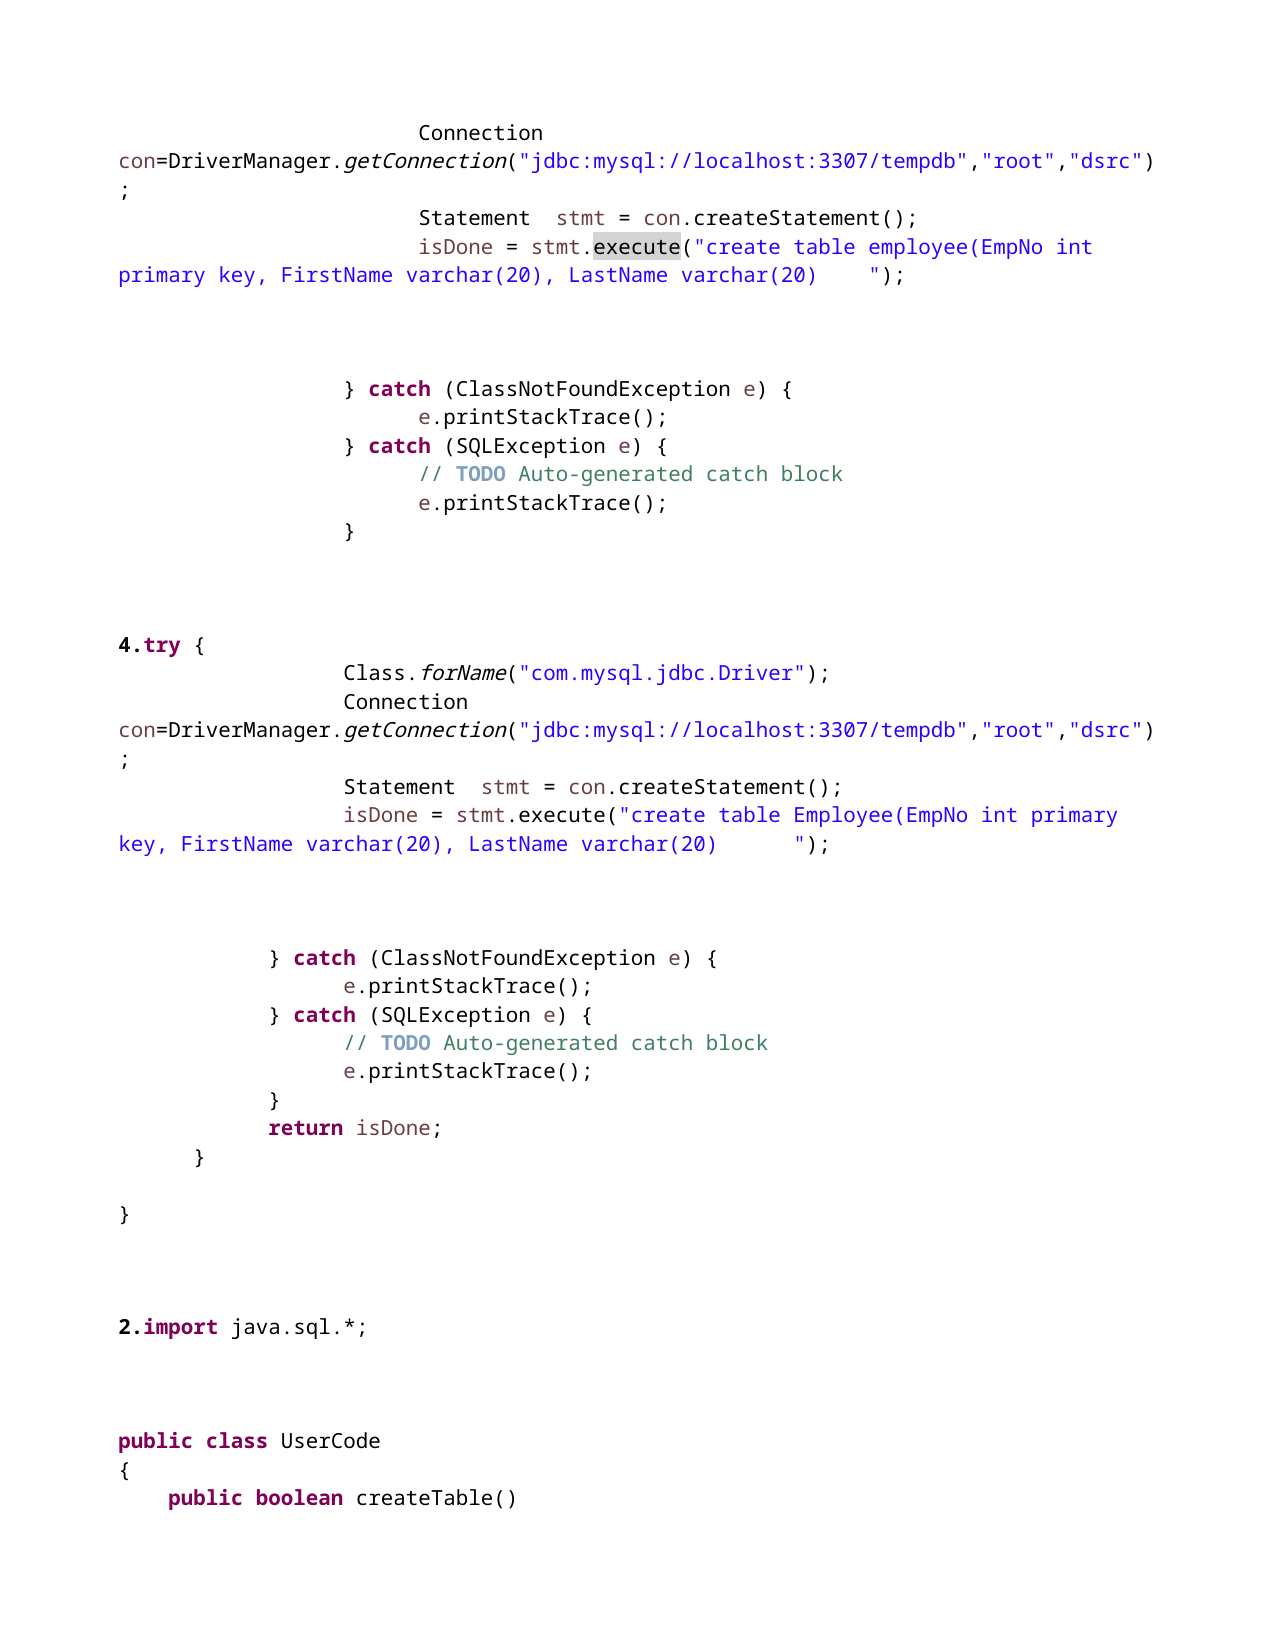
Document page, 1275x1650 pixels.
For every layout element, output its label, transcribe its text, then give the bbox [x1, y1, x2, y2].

text e.printStackTrace(); [118, 971, 1157, 1000]
text } catch (ClassNotFoundException e) { [118, 374, 1157, 402]
text } [118, 1085, 1157, 1113]
text } catch (SQLException e) { [118, 431, 1157, 459]
text isDone = stmt.execute("create table employee(EmpNo int primary key, FirstName varchar(20), LastName varchar(20) "); [118, 232, 1157, 289]
text } catch (SQLException e) { [118, 1000, 1157, 1028]
text e.printStackTrace(); [118, 488, 1157, 516]
text Class.forName("com.mysql.jdbc.Driver"); [118, 658, 1157, 687]
text } catch (ClassNotFoundException e) { [118, 943, 1157, 971]
text 2.import java.sql.*; [118, 1312, 1157, 1341]
text Statement stmt = con.createStatement(); [118, 203, 1157, 232]
text // TODO Auto-generated catch block [118, 459, 1157, 488]
text } [118, 516, 1157, 545]
text 4.try { [118, 630, 1157, 658]
text { [118, 1455, 1157, 1483]
text isDone = stmt.execute("create table Employee(EmpNo int primary key, FirstName varchar(20), LastName varchar(20) "); [118, 801, 1157, 857]
text } [118, 1142, 1157, 1170]
text public boolean createTable() [118, 1483, 1157, 1512]
text e.printStackTrace(); [118, 402, 1157, 431]
text Statement stmt = con.createStatement(); [118, 772, 1157, 801]
text // TODO Auto-generated catch block [118, 1028, 1157, 1057]
text return isDone; [118, 1113, 1157, 1142]
text public class UserCode [118, 1426, 1157, 1455]
text Connection con=DriverManager.getConnection("jdbc:mysql://localhost:3307/tempdb","root","dsrc"); [118, 118, 1157, 203]
text Connection con=DriverManager.getConnection("jdbc:mysql://localhost:3307/tempdb","root","dsrc"); [118, 687, 1157, 772]
text } [118, 1199, 1157, 1227]
text e.printStackTrace(); [118, 1057, 1157, 1085]
